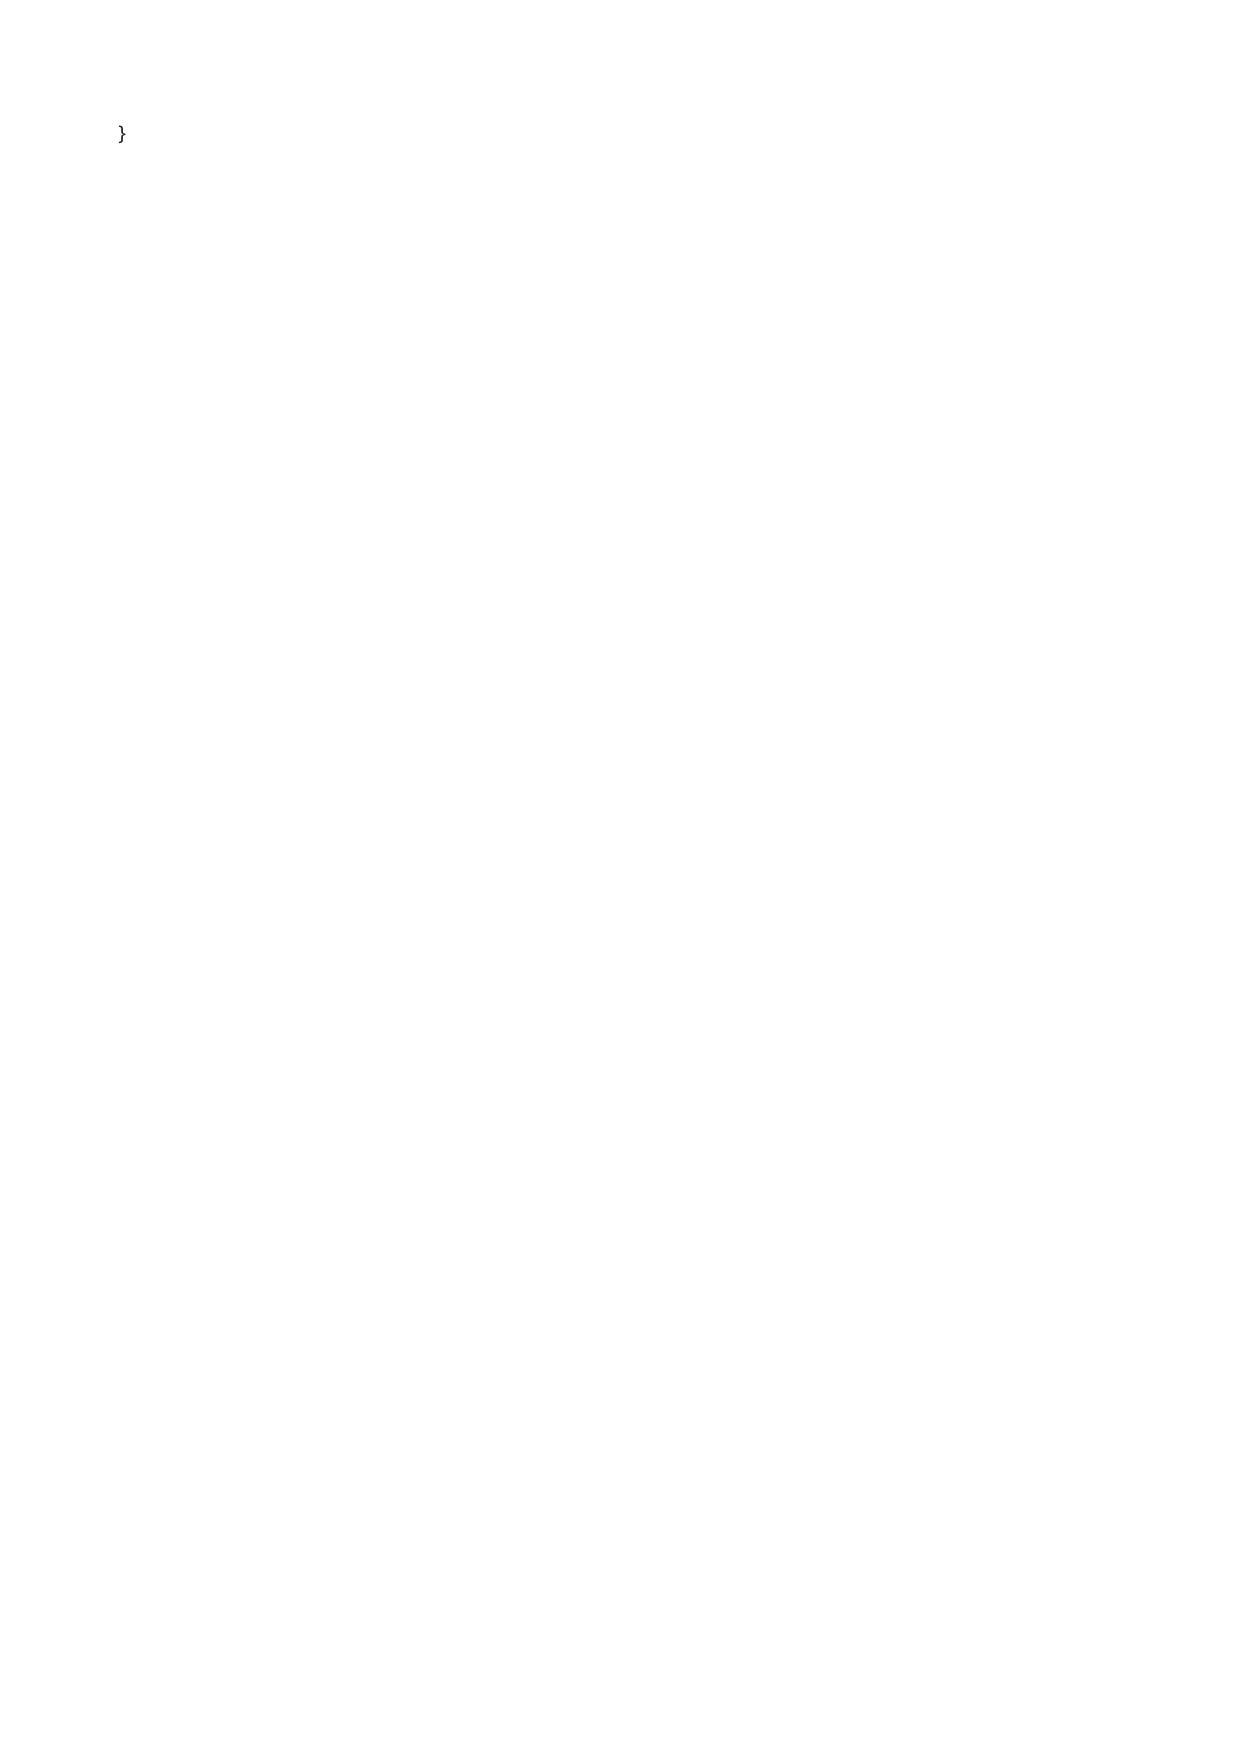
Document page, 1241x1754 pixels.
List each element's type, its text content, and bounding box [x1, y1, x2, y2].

text } [118, 118, 1122, 146]
